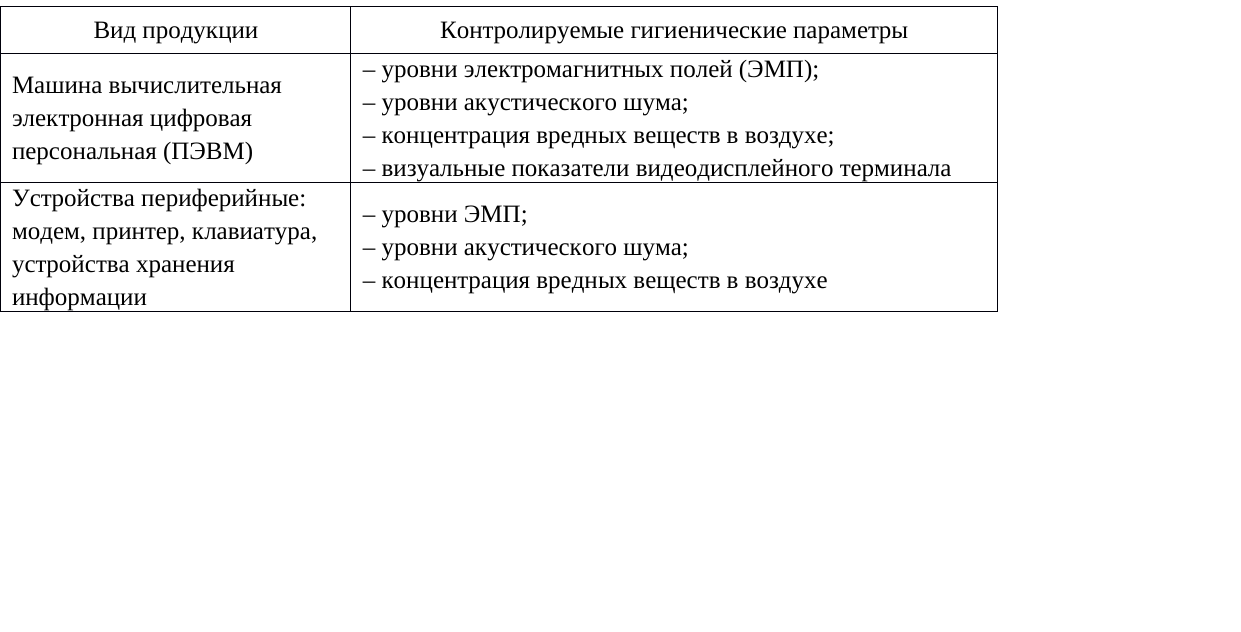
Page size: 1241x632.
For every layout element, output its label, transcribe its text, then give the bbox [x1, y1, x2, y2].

table_cell – уровни ЭМП; – уровни акустического шума; – концентрация вредных веществ в воздухе [351, 183, 997, 311]
table_header Вид продукции [1, 7, 350, 53]
table_header Контролируемые гигиенические параметры [351, 7, 997, 53]
table_cell – уровни электромагнитных полей (ЭМП); – уровни акустического шума; – концентрация вредных веществ в воздухе; – визуальные показатели видеодисплейного терминала [351, 54, 997, 182]
table_cell Машина вычислительная электронная цифровая персональная (ПЭВМ) [1, 54, 350, 182]
table_cell Устройства периферийные: модем, принтер, клавиатура, устройства хранения информации [1, 183, 350, 311]
